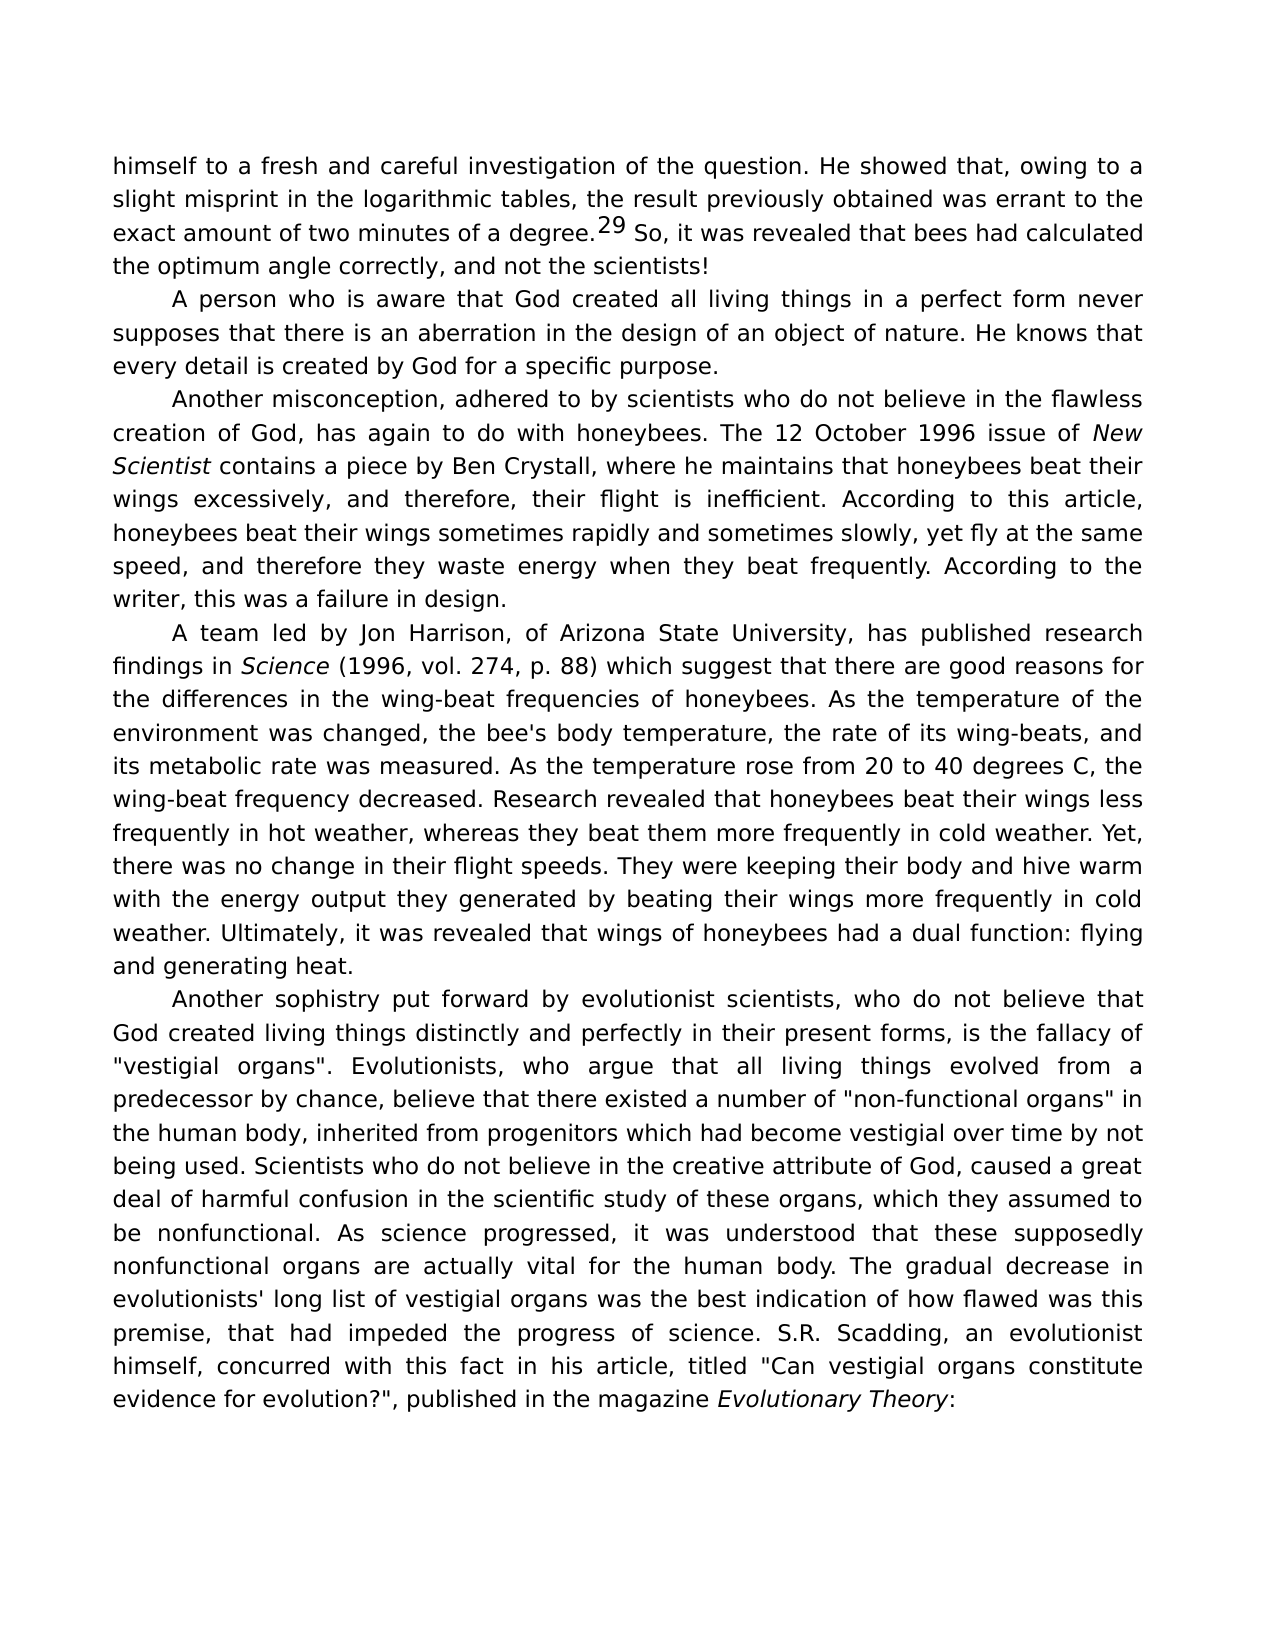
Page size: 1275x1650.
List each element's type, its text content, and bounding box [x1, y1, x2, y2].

text Another sophistry put forward by evolutionist scientists, who do not believe that God created living things distinctly and perfectly in their present forms, is the fallacy of "vestigial organs". Evolutionists, who argue that all living things evolved from a predecessor by chance, believe that there existed a number of "non-functional organs" in the human body, inherited from progenitors which had become vestigial over time by not being used. Scientists who do not believe in the creative attribute of God, caused a great deal of harmful confusion in the scientific study of these organs, which they assumed to be nonfunctional. As science progressed, it was understood that these supposedly nonfunctional organs are actually vital for the human body. The gradual decrease in evolutionists' long list of vestigial organs was the best indication of how flawed was this premise, that had impeded the progress of science. S.R. Scadding, an evolutionist himself, concurred with this fact in his article, titled "Can vestigial organs constitute evidence for evolution?", published in the magazine Evolutionary Theory: [112, 981, 1145, 1414]
text A team led by Jon Harrison, of Arizona State University, has published research findings in Science (1996, vol. 274, p. 88) which suggest that there are good reasons for the differences in the wing-beat frequencies of honeybees. As the temperature of the environment was changed, the bee's body temperature, the rate of its wing-beats, and its metabolic rate was measured. As the temperature rose from 20 to 40 degrees C, the wing-beat frequency decreased. Research revealed that honeybees beat their wings less frequently in hot weather, whereas they beat them more frequently in cold weather. Yet, there was no change in their flight speeds. They were keeping their body and hive warm with the energy output they generated by beating their wings more frequently in cold weather. Ultimately, it was revealed that wings of honeybees had a dual function: flying and generating heat. [112, 614, 1145, 981]
text himself to a fresh and careful investigation of the question. He showed that, owing to a slight misprint in the logarithmic tables, the result previously obtained was errant to the exact amount of two minutes of a degree.29 So, it was revealed that bees had calculated the optimum angle correctly, and not the scientists! [112, 148, 1145, 281]
text Another misconception, adhered to by scientists who do not believe in the flawless creation of God, has again to do with honeybees. The 12 October 1996 issue of New Scientist contains a piece by Ben Crystall, where he maintains that honeybees beat their wings excessively, and therefore, their flight is inefficient. According to this article, honeybees beat their wings sometimes rapidly and sometimes slowly, yet fly at the same speed, and therefore they waste energy when they beat frequently. According to the writer, this was a failure in design. [112, 381, 1145, 614]
text A person who is aware that God created all living things in a perfect form never supposes that there is an aberration in the design of an object of nature. He knows that every detail is created by God for a specific purpose. [112, 281, 1145, 381]
